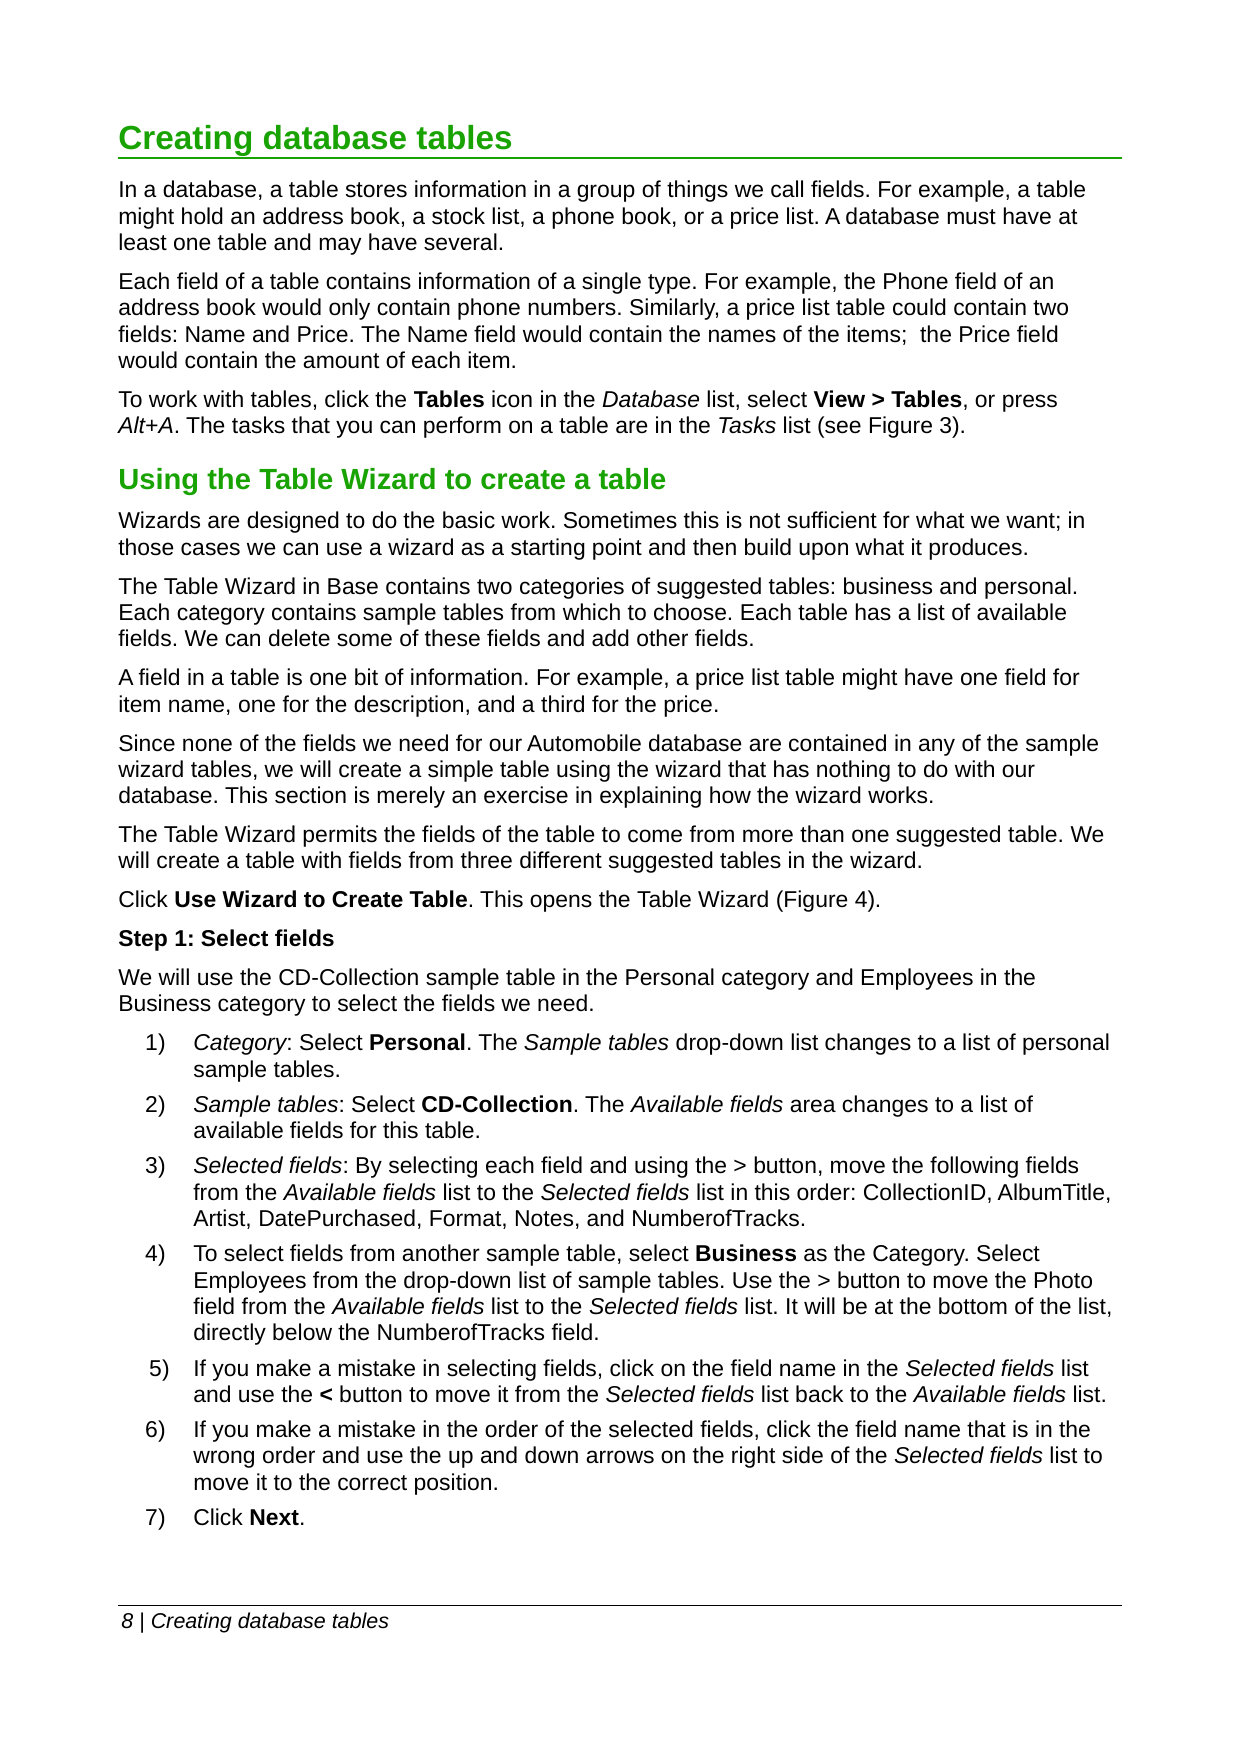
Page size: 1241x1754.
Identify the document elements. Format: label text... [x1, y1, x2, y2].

list Selected fields: By selecting each field and using the > button, move the following fields from the Available fields list to the Selected fields list in this order: CollectionID, AlbumTitle, Artist, DatePurchased, Format, Notes, and NumberofTracks. [165, 1152, 1122, 1231]
text We will use the CD-Collection sample table in the Personal category and Employees in the Business category to select the fields we need. [118, 964, 1122, 1017]
subtitle Creating database tables [118, 118, 1122, 157]
list To select fields from another sample table, select Business as the Category. Select Employees from the drop-down list of sample tables. Use the > button to move the Photo field from the Available fields list to the Selected fields list. It will be at the bottom of the list, directly below the NumberofTracks field. [165, 1240, 1122, 1346]
text To work with tables, click the Tables icon in the Database list, select View > Tables, or press Alt+A. The tasks that you can perform on a table are in the Tasks list (see Figure 3). [118, 386, 1122, 438]
text Wizards are designed to do the basic work. Sometimes this is not sufficient for what we want; in those cases we can use a wizard as a starting point and then build upon what it produces. [118, 507, 1122, 560]
subtitle Using the Table Wizard to create a table [118, 462, 1122, 496]
list Sample tables: Select CD-Collection. The Available fields area changes to a list of available fields for this table. [165, 1091, 1122, 1143]
text In a database, a table stores information in a group of things we call fields. For example, a table might hold an address book, a stock list, a phone book, or a price list. A database must have at least one table and may have several. [118, 176, 1122, 255]
text Step 1: Select fields [118, 925, 1122, 951]
text Since none of the fields we need for our Automobile database are contained in any of the sample wizard tables, we will create a simple table using the wizard that has nothing to do with our database. This section is merely an exercise in explaining how the wizard works. [118, 729, 1122, 808]
text A field in a table is one bit of information. For example, a price list table might have one field for item name, one for the description, and a third for the price. [118, 664, 1122, 717]
list If you make a mistake in the order of the selected fields, click the field name that is in the wrong order and use the up and down arrows on the right side of the Selected fields list to move it to the correct position. [165, 1416, 1122, 1495]
list If you make a mistake in selecting fields, click on the field name in the Selected fields list and use the < button to move it from the Selected fields list back to the Available fields list. [169, 1354, 1122, 1407]
text The Table Wizard permits the fields of the table to come from more than one suggested table. We will create a table with fields from three different suggested tables in the wizard. [118, 821, 1122, 874]
text The Table Wizard in Base contains two categories of suggested tables: business and personal. Each category contains sample tables from which to choose. Each table has a list of available fields. We can delete some of these fields and add other fields. [118, 573, 1122, 652]
text Each field of a table contains information of a single type. For example, the Phone field of an address book would only contain phone numbers. Similarly, a price list table could contain two fields: Name and Price. The Name field would contain the names of the items; the Price field would contain the amount of each item. [118, 268, 1122, 373]
list Click Next. [165, 1504, 1122, 1530]
list Category: Select Personal. The Sample tables drop-down list changes to a list of personal sample tables. [165, 1029, 1122, 1082]
text Click Use Wizard to Create Table. This opens the Table Wizard (Figure 4). [118, 886, 1122, 913]
